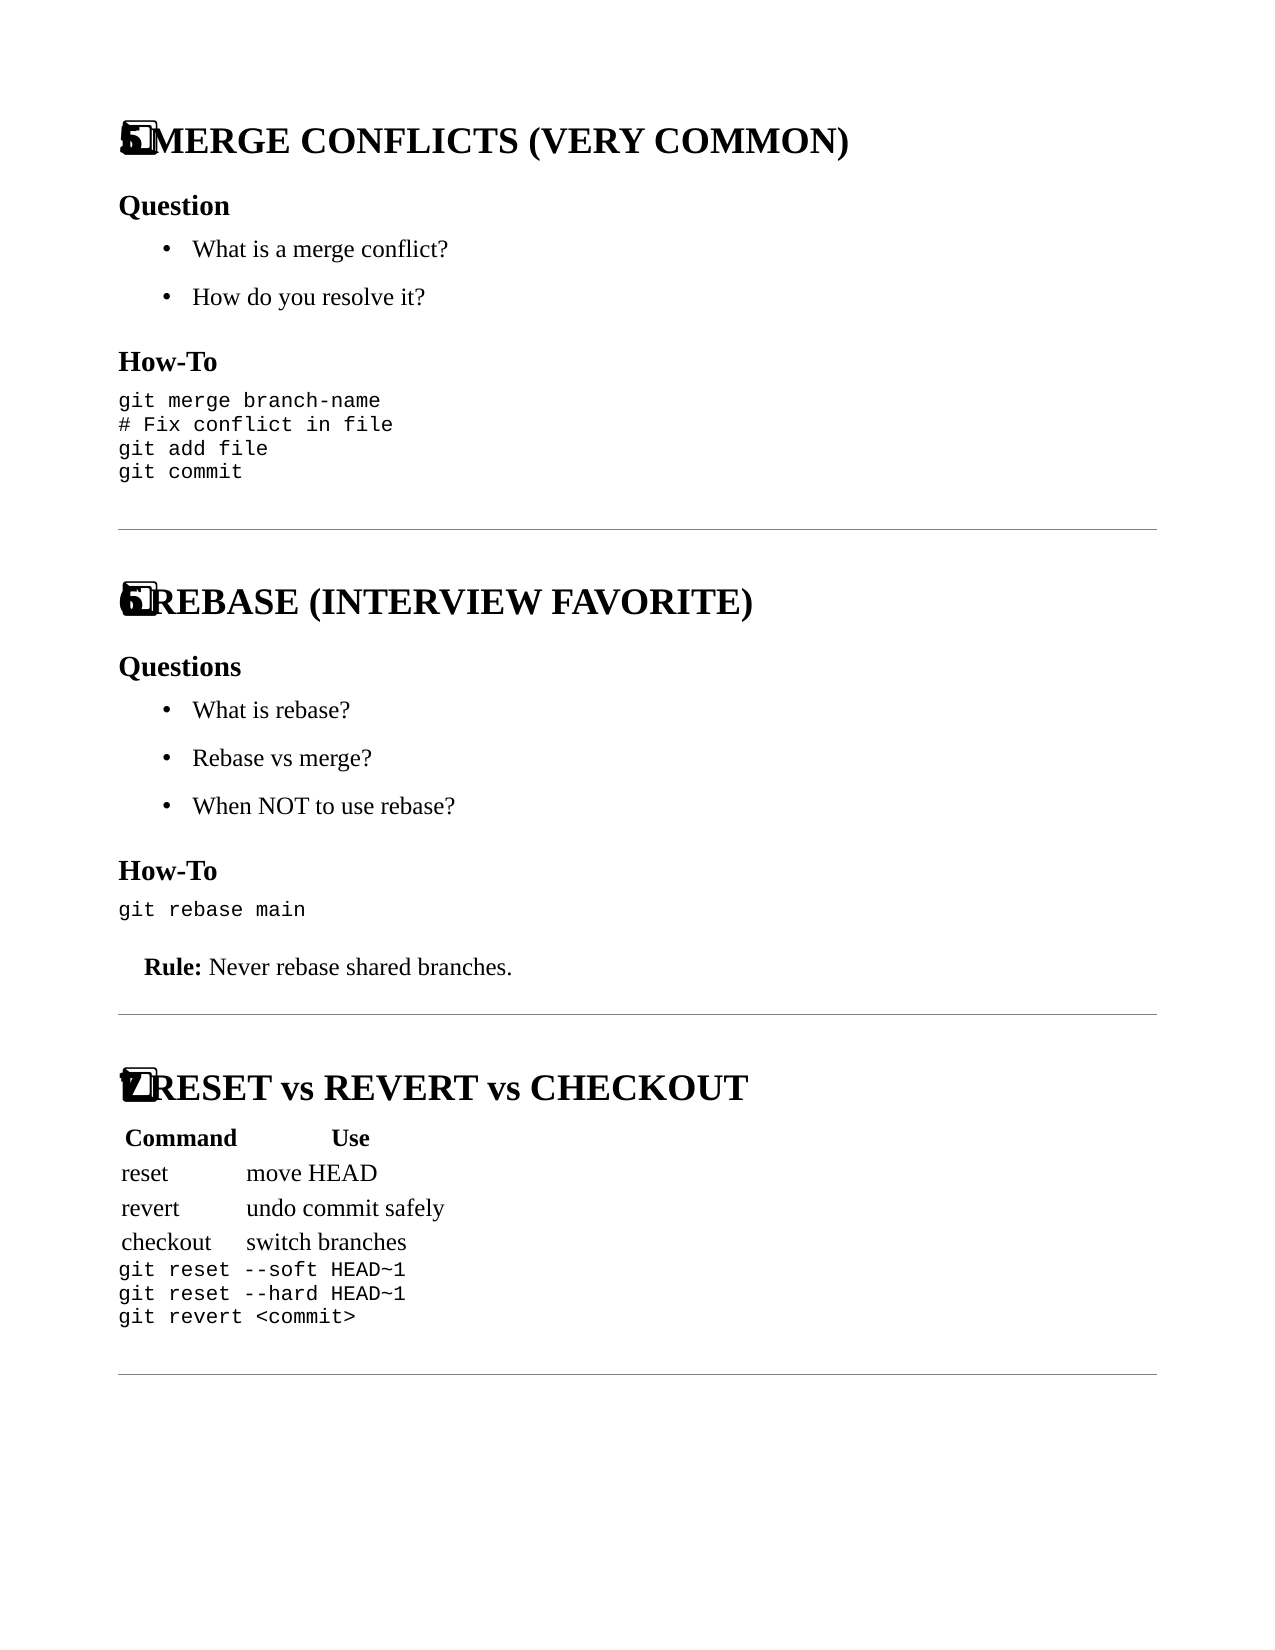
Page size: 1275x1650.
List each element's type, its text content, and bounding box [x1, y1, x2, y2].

subtitle How-To [118, 344, 1157, 378]
list When NOT to use rebase? [162, 791, 1157, 819]
list What is rebase? [162, 696, 1157, 724]
table_cell revert [118, 1190, 243, 1224]
table_cell reset [118, 1155, 243, 1190]
table_cell checkout [118, 1224, 243, 1259]
subtitle 5️⃣ MERGE CONFLICTS (VERY COMMON) [118, 118, 1157, 161]
table_cell move HEAD [243, 1155, 457, 1190]
subtitle Question [118, 188, 1157, 222]
table_cell switch branches [243, 1224, 457, 1259]
list How do you resolve it? [162, 282, 1157, 311]
text git reset --hard HEAD~1 [118, 1282, 1157, 1306]
text git commit [118, 461, 1157, 485]
text git merge branch-name [118, 390, 1157, 414]
text # Fix conflict in file [118, 414, 1157, 437]
subtitle 6️⃣ REBASE (INTERVIEW FAVORITE) [118, 579, 1157, 622]
table_header Use [243, 1121, 457, 1155]
subtitle Questions [118, 649, 1157, 683]
table_cell undo commit safely [243, 1190, 457, 1224]
subtitle 7️⃣ RESET vs REVERT vs CHECKOUT [118, 1065, 1157, 1108]
text git rebase main [118, 899, 1157, 923]
text git add file [118, 437, 1157, 461]
table_header Command [118, 1121, 243, 1155]
list What is a merge conflict? [162, 234, 1157, 263]
text git revert <commit> [118, 1306, 1157, 1330]
list Rebase vs merge? [162, 743, 1157, 772]
text git reset --soft HEAD~1 [118, 1259, 1157, 1282]
subtitle How-To [118, 853, 1157, 887]
text 📌 Rule: Never rebase shared branches. [118, 952, 1157, 981]
